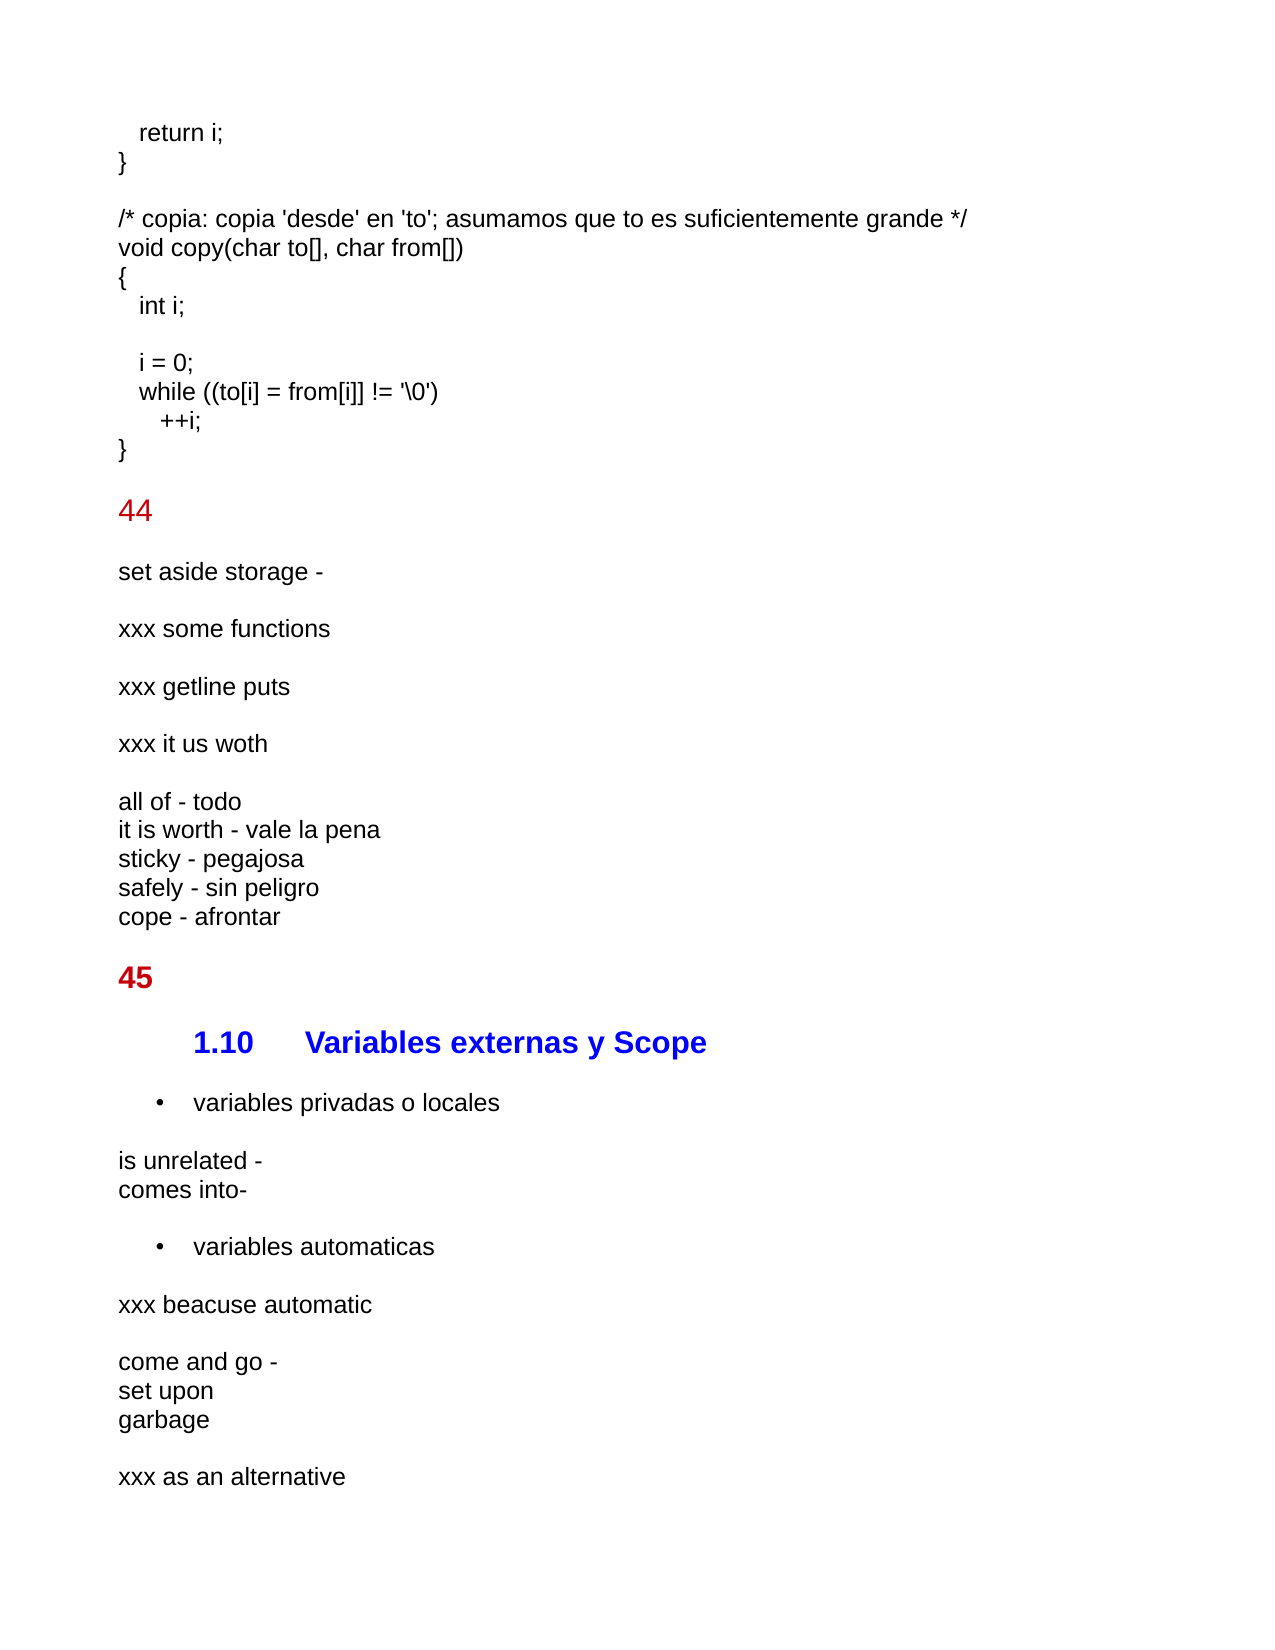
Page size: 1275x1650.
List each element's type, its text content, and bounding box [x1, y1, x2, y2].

text int i; [118, 291, 1157, 319]
text safely - sin peligro [118, 873, 1157, 902]
list variables automaticas [156, 1232, 1157, 1261]
text all of - todo [118, 787, 1157, 815]
text /* copia: copia 'desde' en 'to'; asumamos que to es suficientemente grande */ [118, 204, 1157, 233]
text sticky - pegajosa [118, 844, 1157, 873]
text garbage [118, 1405, 1157, 1434]
text come and go - [118, 1347, 1157, 1376]
text set upon [118, 1376, 1157, 1405]
text xxx as an alternative [118, 1462, 1157, 1491]
text cope - afrontar [118, 902, 1157, 930]
text ++i; [118, 406, 1157, 434]
text } [118, 434, 1157, 463]
text is unrelated - [118, 1146, 1157, 1175]
text xxx it us woth [118, 729, 1157, 758]
text 45 [118, 959, 1157, 995]
text set aside storage - [118, 557, 1157, 585]
list Variables externas y Scope [193, 1024, 1157, 1060]
text } [118, 147, 1157, 176]
text comes into- [118, 1175, 1157, 1203]
list variables privadas o locales [156, 1088, 1157, 1117]
text while ((to[i] = from[i]] != '\0') [118, 377, 1157, 406]
text 44 [118, 492, 1157, 528]
text xxx beacuse automatic [118, 1290, 1157, 1319]
text return i; [118, 118, 1157, 147]
text { [118, 262, 1157, 291]
text xxx some functions [118, 614, 1157, 643]
text it is worth - vale la pena [118, 815, 1157, 844]
text i = 0; [118, 348, 1157, 377]
text xxx getline puts [118, 672, 1157, 700]
text void copy(char to[], char from[]) [118, 233, 1157, 262]
